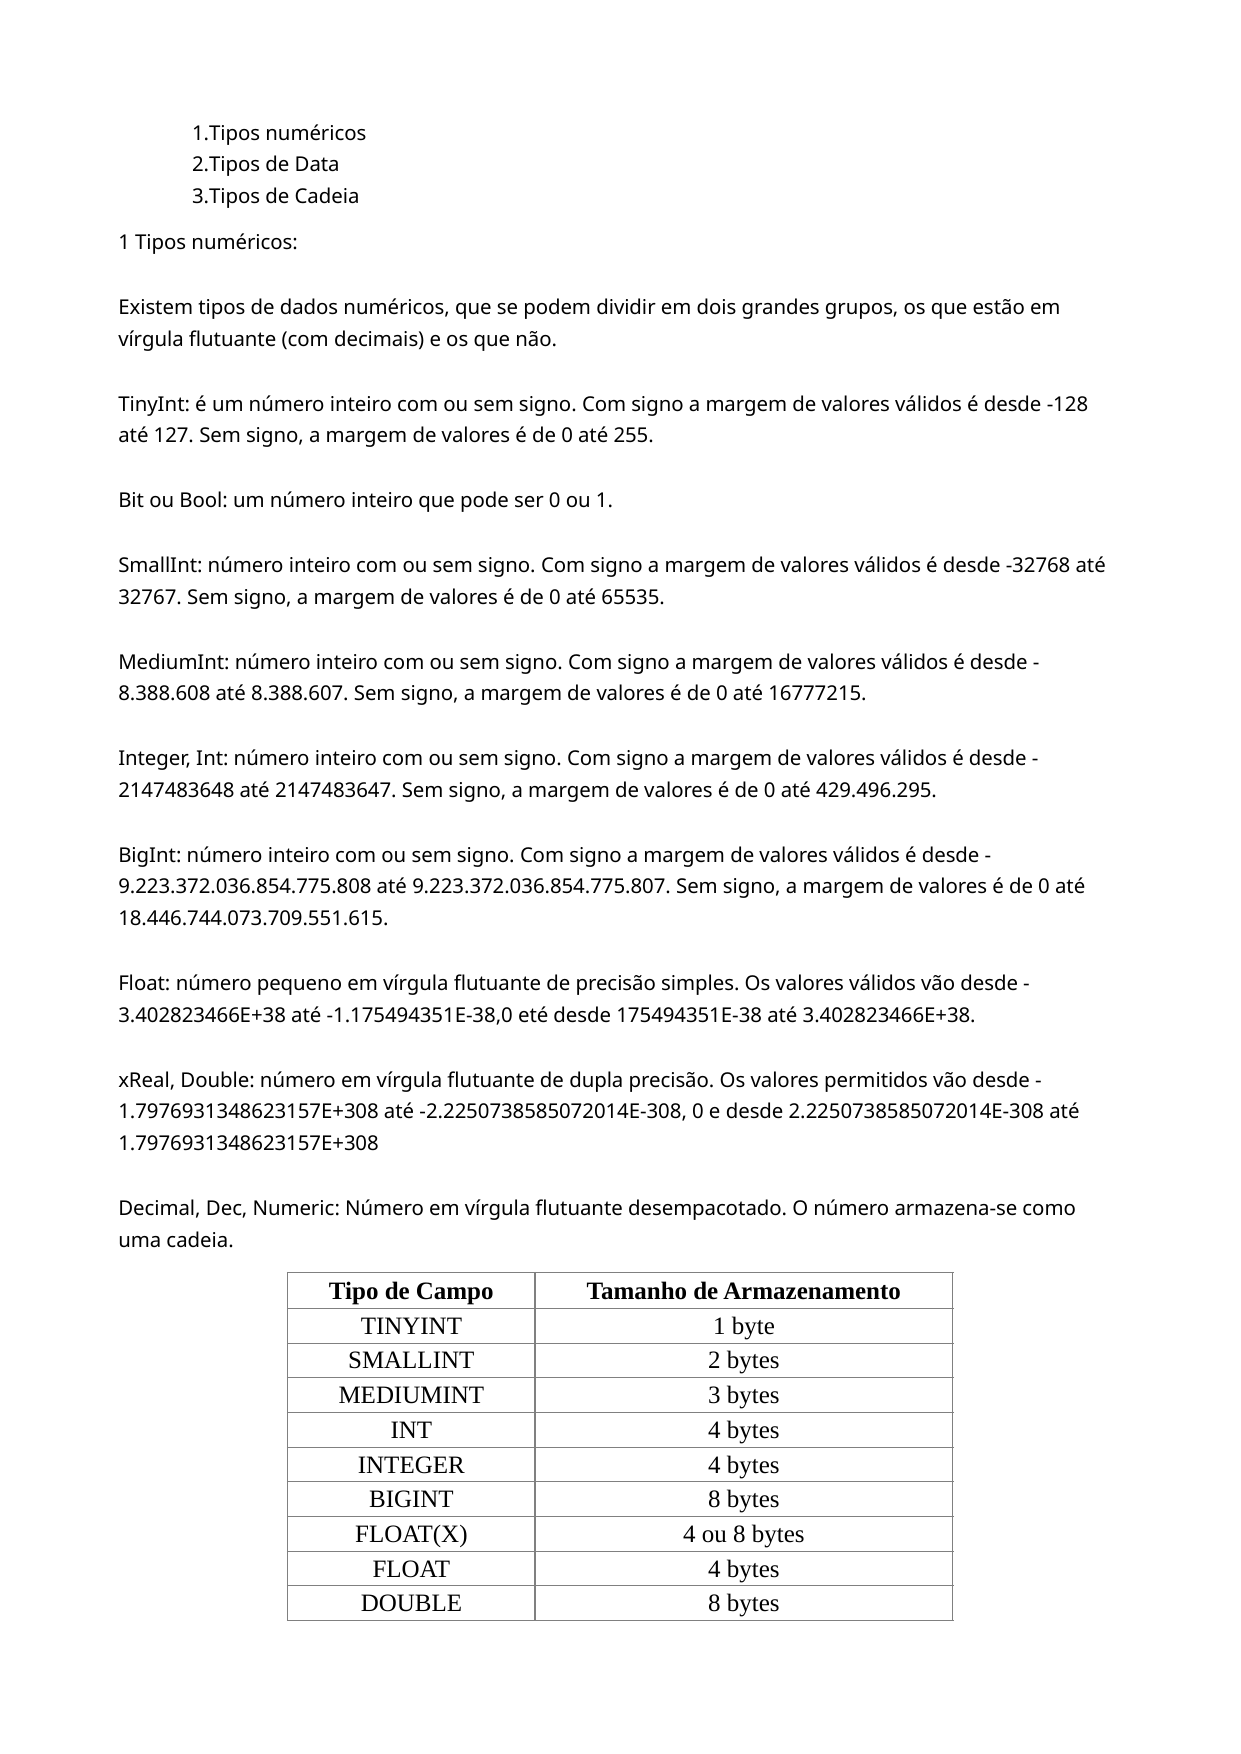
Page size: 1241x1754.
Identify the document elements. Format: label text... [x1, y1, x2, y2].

table_cell 8 bytes [536, 1482, 952, 1516]
table_cell TINYINT [288, 1309, 534, 1343]
list Tipos de Data [118, 150, 1122, 178]
table_cell DOUBLE [288, 1586, 534, 1620]
table_cell 8 bytes [536, 1586, 952, 1620]
table_cell INTEGER [288, 1448, 534, 1481]
table_cell SMALLINT [288, 1344, 534, 1377]
table_cell 4 bytes [536, 1413, 952, 1447]
table_cell 2 bytes [536, 1344, 952, 1377]
table_cell MEDIUMINT [288, 1378, 534, 1412]
list Tipos de Cadeia [118, 182, 1122, 209]
list Tipos numéricos [118, 118, 1122, 146]
table_cell 3 bytes [536, 1378, 952, 1412]
table_cell 4 bytes [536, 1552, 952, 1585]
table_cell FLOAT [288, 1552, 534, 1585]
table_cell 1 byte [536, 1309, 952, 1343]
table_cell FLOAT(X) [288, 1517, 534, 1551]
table_header Tipo de Campo [288, 1273, 534, 1308]
text 1 Tipos numéricos: Existem tipos de dados numéricos, que se podem dividir em dois grandes grupos, os que estão em vírgula flutuante (com decimais) e os que não. TinyInt: é um número inteiro com ou sem signo. Com signo a margem de valores válidos é desde -128 até 127. Sem signo, a margem de valores é de 0 até 255. Bit ou Bool: um número inteiro que pode ser 0 ou 1. SmallInt: número inteiro com ou sem signo. Com signo a margem de valores válidos é desde -32768 até 32767. Sem signo, a margem de valores é de 0 até 65535. MediumInt: número inteiro com ou sem signo. Com signo a margem de valores válidos é desde -8.388.608 até 8.388.607. Sem signo, a margem de valores é de 0 até 16777215. Integer, Int: número inteiro com ou sem signo. Com signo a margem de valores válidos é desde -2147483648 até 2147483647. Sem signo, a margem de valores é de 0 até 429.496.295. BigInt: número inteiro com ou sem signo. Com signo a margem de valores válidos é desde -9.223.372.036.854.775.808 até 9.223.372.036.854.775.807. Sem signo, a margem de valores é de 0 até 18.446.744.073.709.551.615. Float: número pequeno em vírgula flutuante de precisão simples. Os valores válidos vão desde -3.402823466E+38 até -1.175494351E-38,0 eté desde 175494351E-38 até 3.402823466E+38. xReal, Double: número em vírgula flutuante de dupla precisão. Os valores permitidos vão desde -1.7976931348623157E+308 até -2.2250738585072014E-308, 0 e desde 2.2250738585072014E-308 até 1.7976931348623157E+308 Decimal, Dec, Numeric: Número em vírgula flutuante desempacotado. O número armazena-se como uma cadeia. [118, 228, 1122, 1253]
table_header Tamanho de Armazenamento [536, 1273, 952, 1308]
table_cell 4 bytes [536, 1448, 952, 1481]
table_cell INT [288, 1413, 534, 1447]
table_cell 4 ou 8 bytes [536, 1517, 952, 1551]
table_cell BIGINT [288, 1482, 534, 1516]
